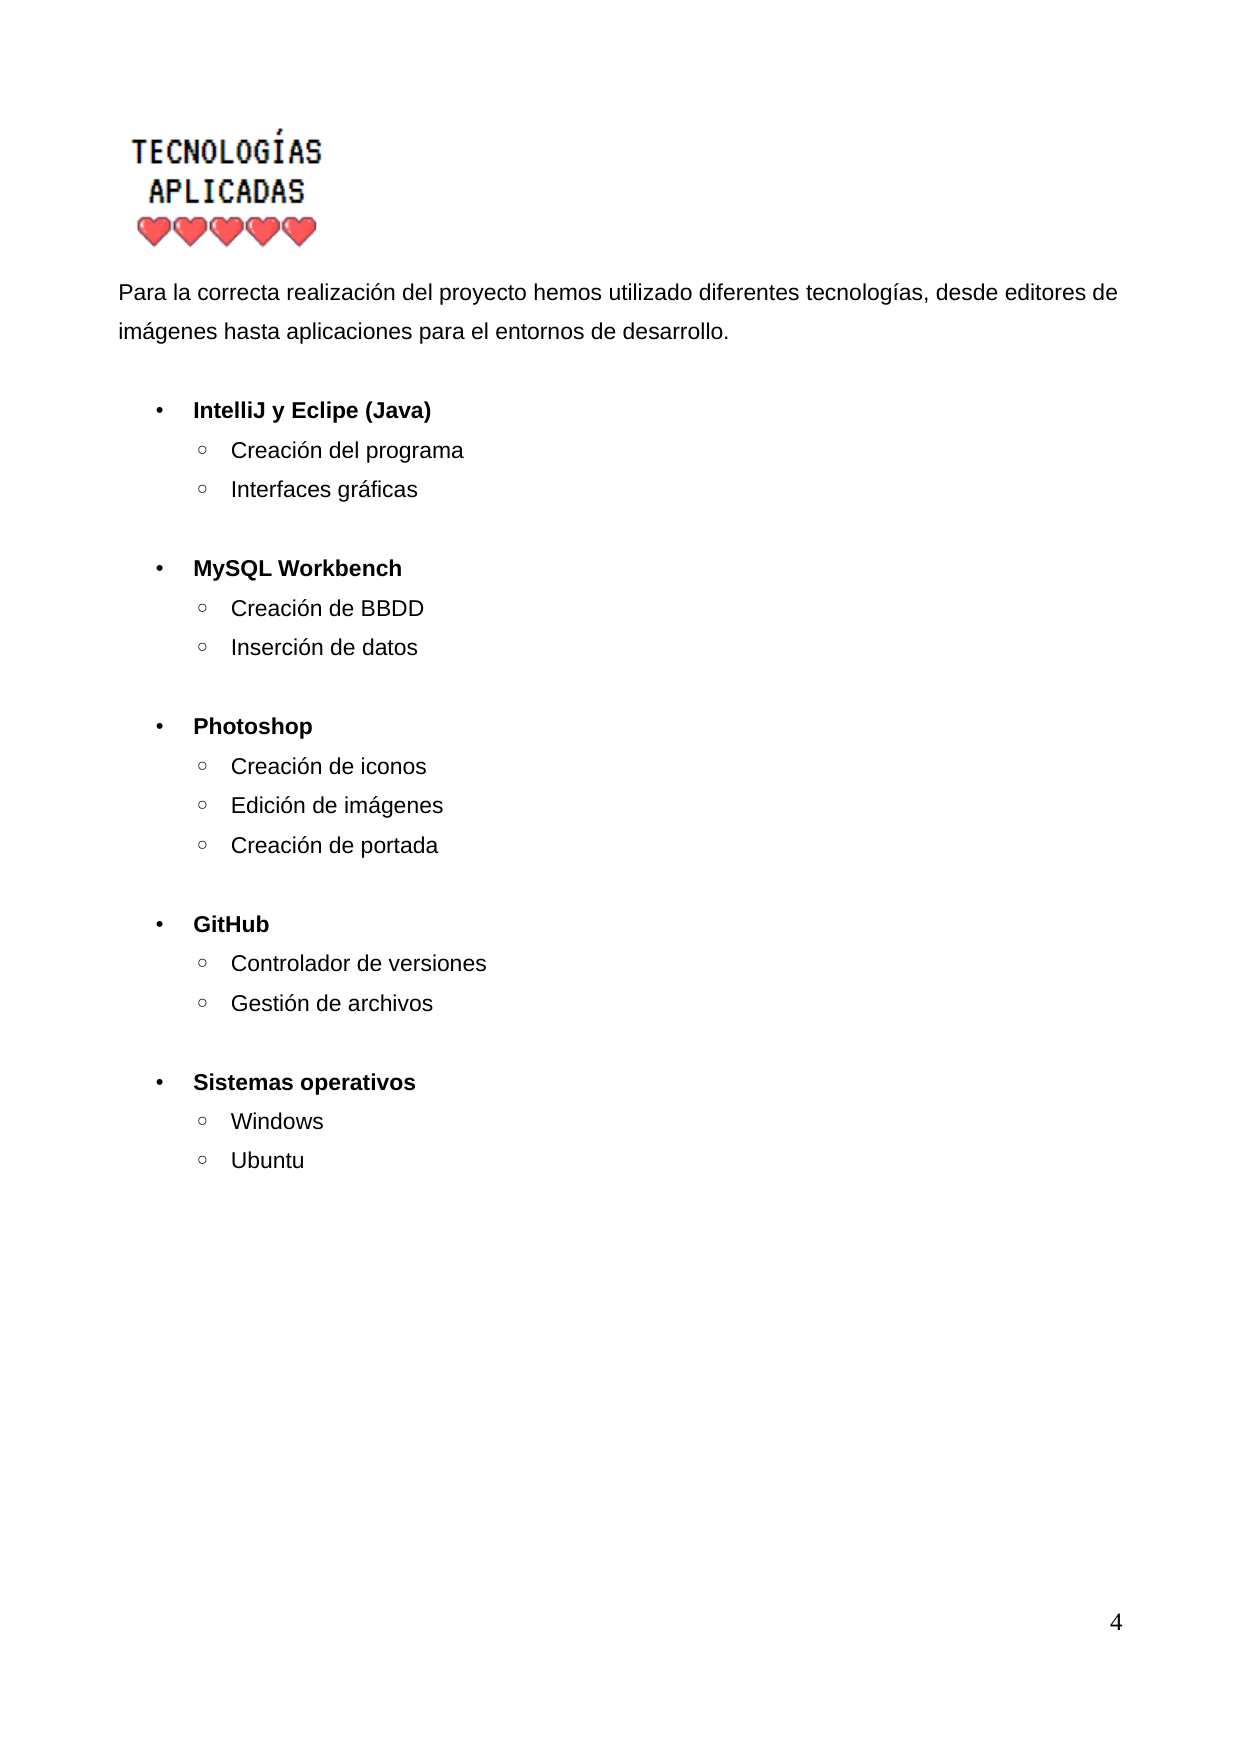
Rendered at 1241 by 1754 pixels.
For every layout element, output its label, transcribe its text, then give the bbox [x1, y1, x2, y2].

list Creación de portada [193, 832, 1122, 858]
text Para la correcta realización del proyecto hemos utilizado diferentes tecnologías, desde editores de imágenes hasta aplicaciones para el entornos de desarrollo. [118, 279, 1122, 345]
list Windows [193, 1108, 1122, 1134]
list Photoshop [156, 713, 1122, 739]
list Sistemas operativos [156, 1068, 1122, 1095]
list IntelliJ y Eclipe (Java) [156, 397, 1122, 424]
list Inserción de datos [193, 634, 1122, 661]
list Creación de BBDD [193, 595, 1122, 621]
list Controlador de versiones [193, 950, 1122, 976]
list Creación del programa [193, 437, 1122, 463]
list Gestión de archivos [193, 989, 1122, 1016]
list Interfaces gráficas [193, 476, 1122, 503]
list Edición de imágenes [193, 792, 1122, 818]
list GitHub [156, 911, 1122, 937]
list Ubuntu [193, 1147, 1122, 1174]
picture [124, 122, 332, 257]
list Creación de iconos [193, 753, 1122, 779]
list MySQL Workbench [156, 555, 1122, 582]
subtitle Tecnologías aplicadas [332, 183, 1122, 187]
